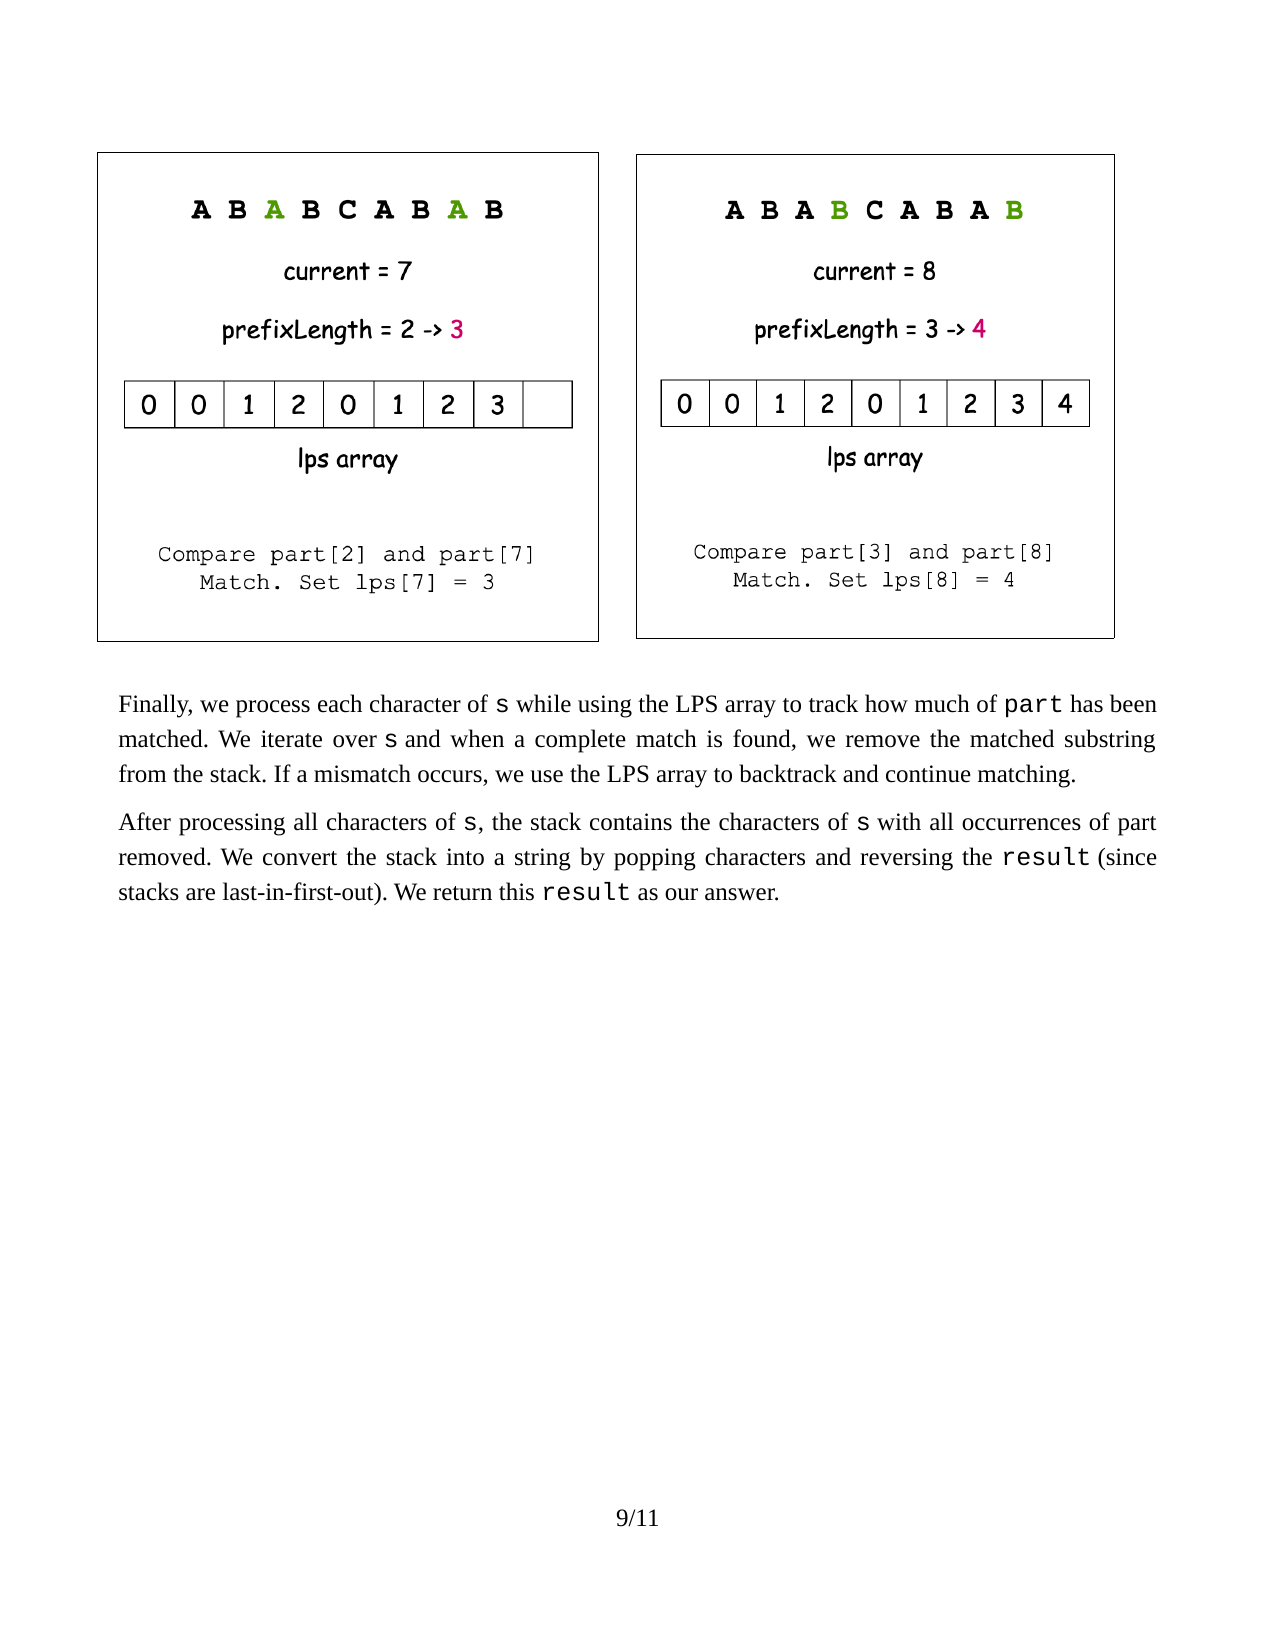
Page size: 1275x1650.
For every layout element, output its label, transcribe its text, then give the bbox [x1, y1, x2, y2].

subtitle Finally, we process each character of s while using the LPS array to track how much of part has been matched. We iterate over s and when a complete match is found, we remove the matched substring from the stack. If a mismatch occurs, we use the LPS array to backtrack and continue matching. [118, 689, 1157, 788]
text After processing all characters of s, the stack contains the characters of s with all occurrences of part removed. We convert the stack into a string by popping characters and reversing the result (since stacks are last-in-first-out). We return this result as our answer. [118, 807, 1157, 908]
picture [100, 155, 596, 639]
picture [638, 157, 1112, 636]
